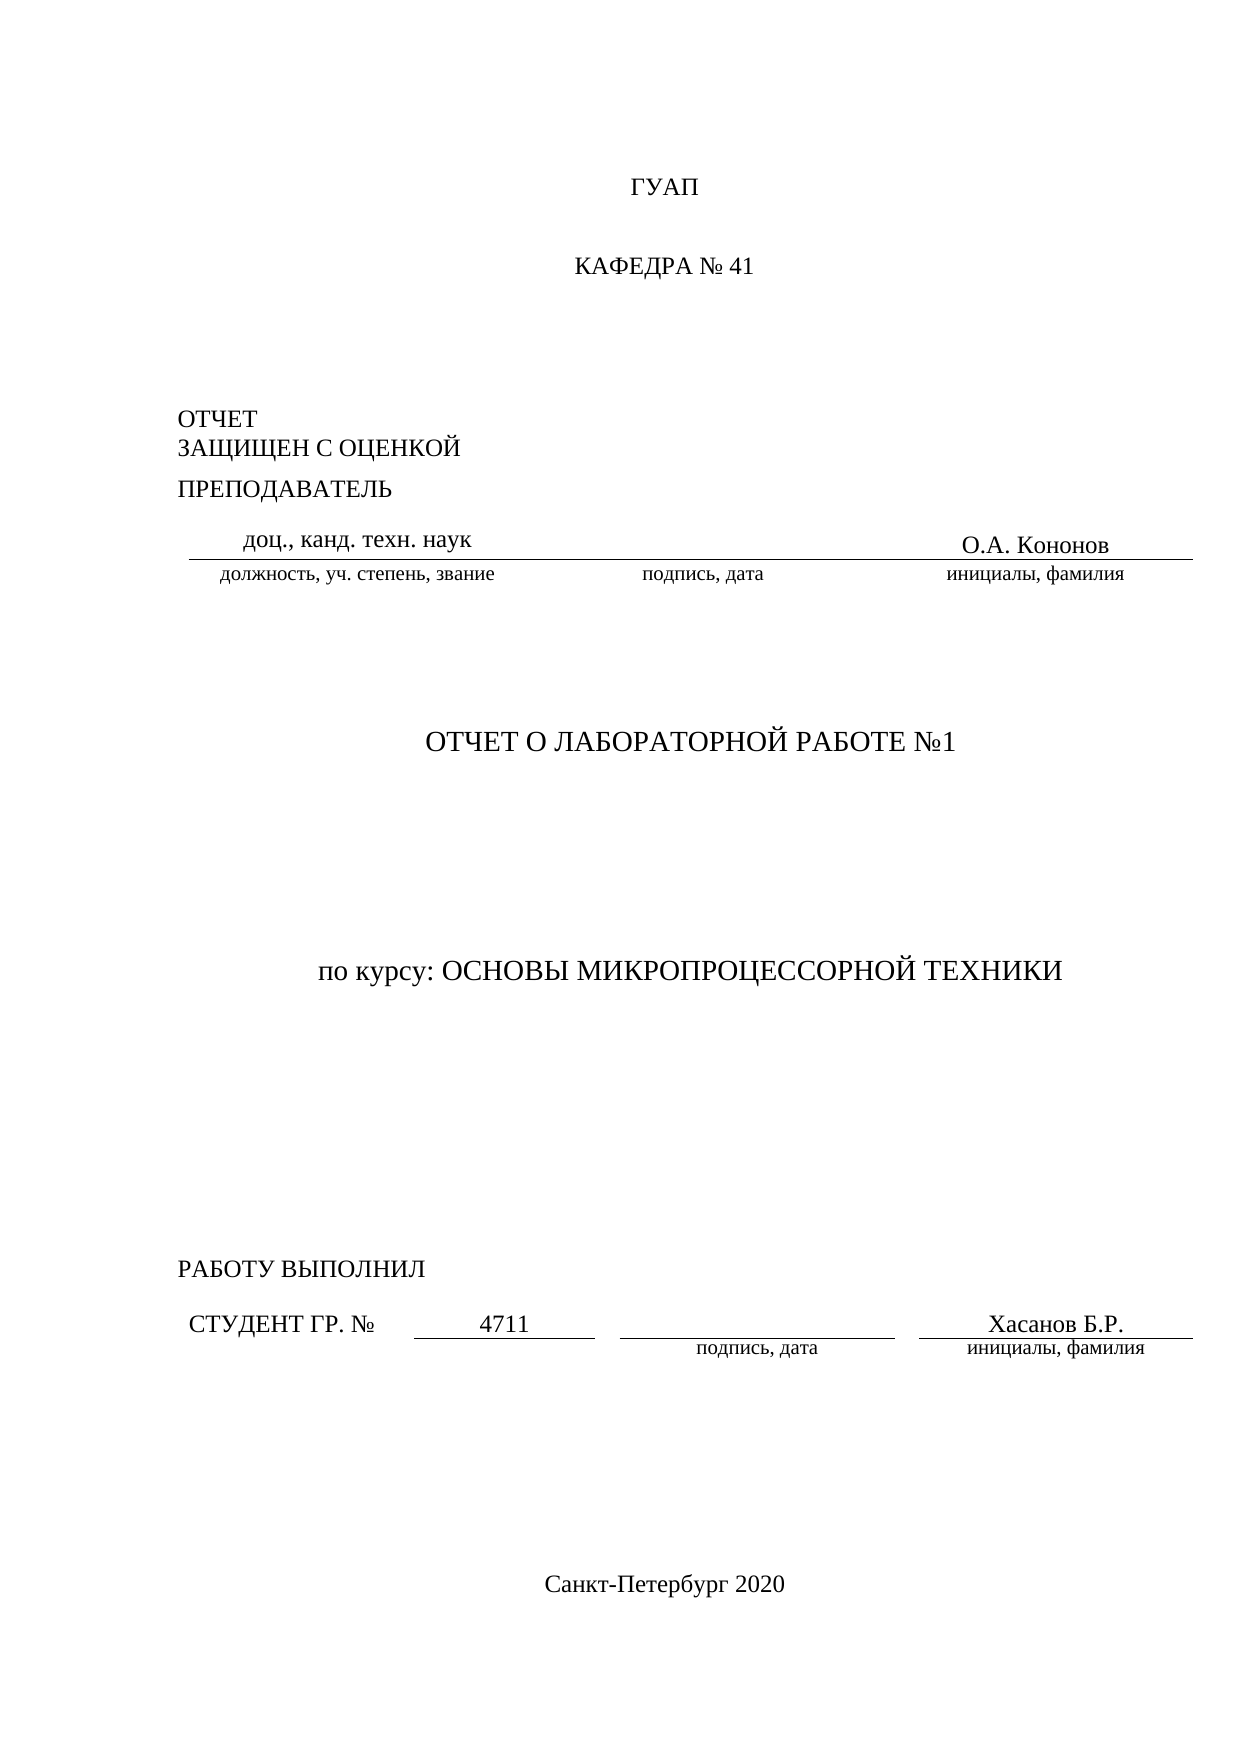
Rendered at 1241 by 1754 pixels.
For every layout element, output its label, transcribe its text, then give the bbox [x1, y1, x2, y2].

table_cell должность, уч. степень, звание [189, 560, 526, 590]
table_header [526, 518, 556, 559]
text ГУАП [177, 172, 1152, 201]
table_cell [595, 1338, 619, 1358]
text ОТЧЕТ ЗАЩИЩЕН С ОЦЕНКОЙ [177, 404, 1152, 462]
table_cell [189, 1045, 1193, 1079]
table_header СТУДЕНТ ГР. № [189, 1297, 414, 1338]
text ПРЕПОДАВАТЕЛЬ [177, 474, 1152, 503]
table_header 4711 [414, 1297, 594, 1338]
text Санкт-Петербург 2020 [177, 1569, 1152, 1598]
table_cell по курсу: ОСНОВЫ МИКРОПРОЦЕССОРНОЙ ТЕХНИКИ [189, 941, 1193, 987]
table_header доц., канд. техн. наук [189, 518, 526, 559]
table_header [895, 1297, 919, 1338]
table_header [850, 518, 878, 559]
table_cell [850, 560, 878, 590]
table_header О.А. Кононов [878, 518, 1193, 559]
table_cell подпись, дата [620, 1339, 894, 1358]
table_header Хасанов Б.Р. [919, 1297, 1193, 1338]
table_cell [895, 1338, 919, 1358]
table_cell подпись, дата [556, 560, 850, 590]
table_cell [189, 757, 1193, 941]
table_cell [414, 1339, 594, 1358]
text КАФЕДРА № 41 [177, 251, 1152, 279]
table_cell [189, 1338, 414, 1358]
table_header [556, 518, 850, 559]
text РАБОТУ ВЫПОЛНИЛ [177, 1254, 1152, 1283]
table_cell инициалы, фамилия [919, 1339, 1193, 1358]
table_cell [526, 560, 556, 590]
table_header ОТЧЕТ О ЛАБОРАТОРНОЙ РАБОТЕ №1 [189, 624, 1193, 757]
table_header [595, 1297, 619, 1338]
table_header [620, 1297, 894, 1338]
table_cell инициалы, фамилия [878, 560, 1193, 590]
table_cell [189, 987, 1193, 1045]
